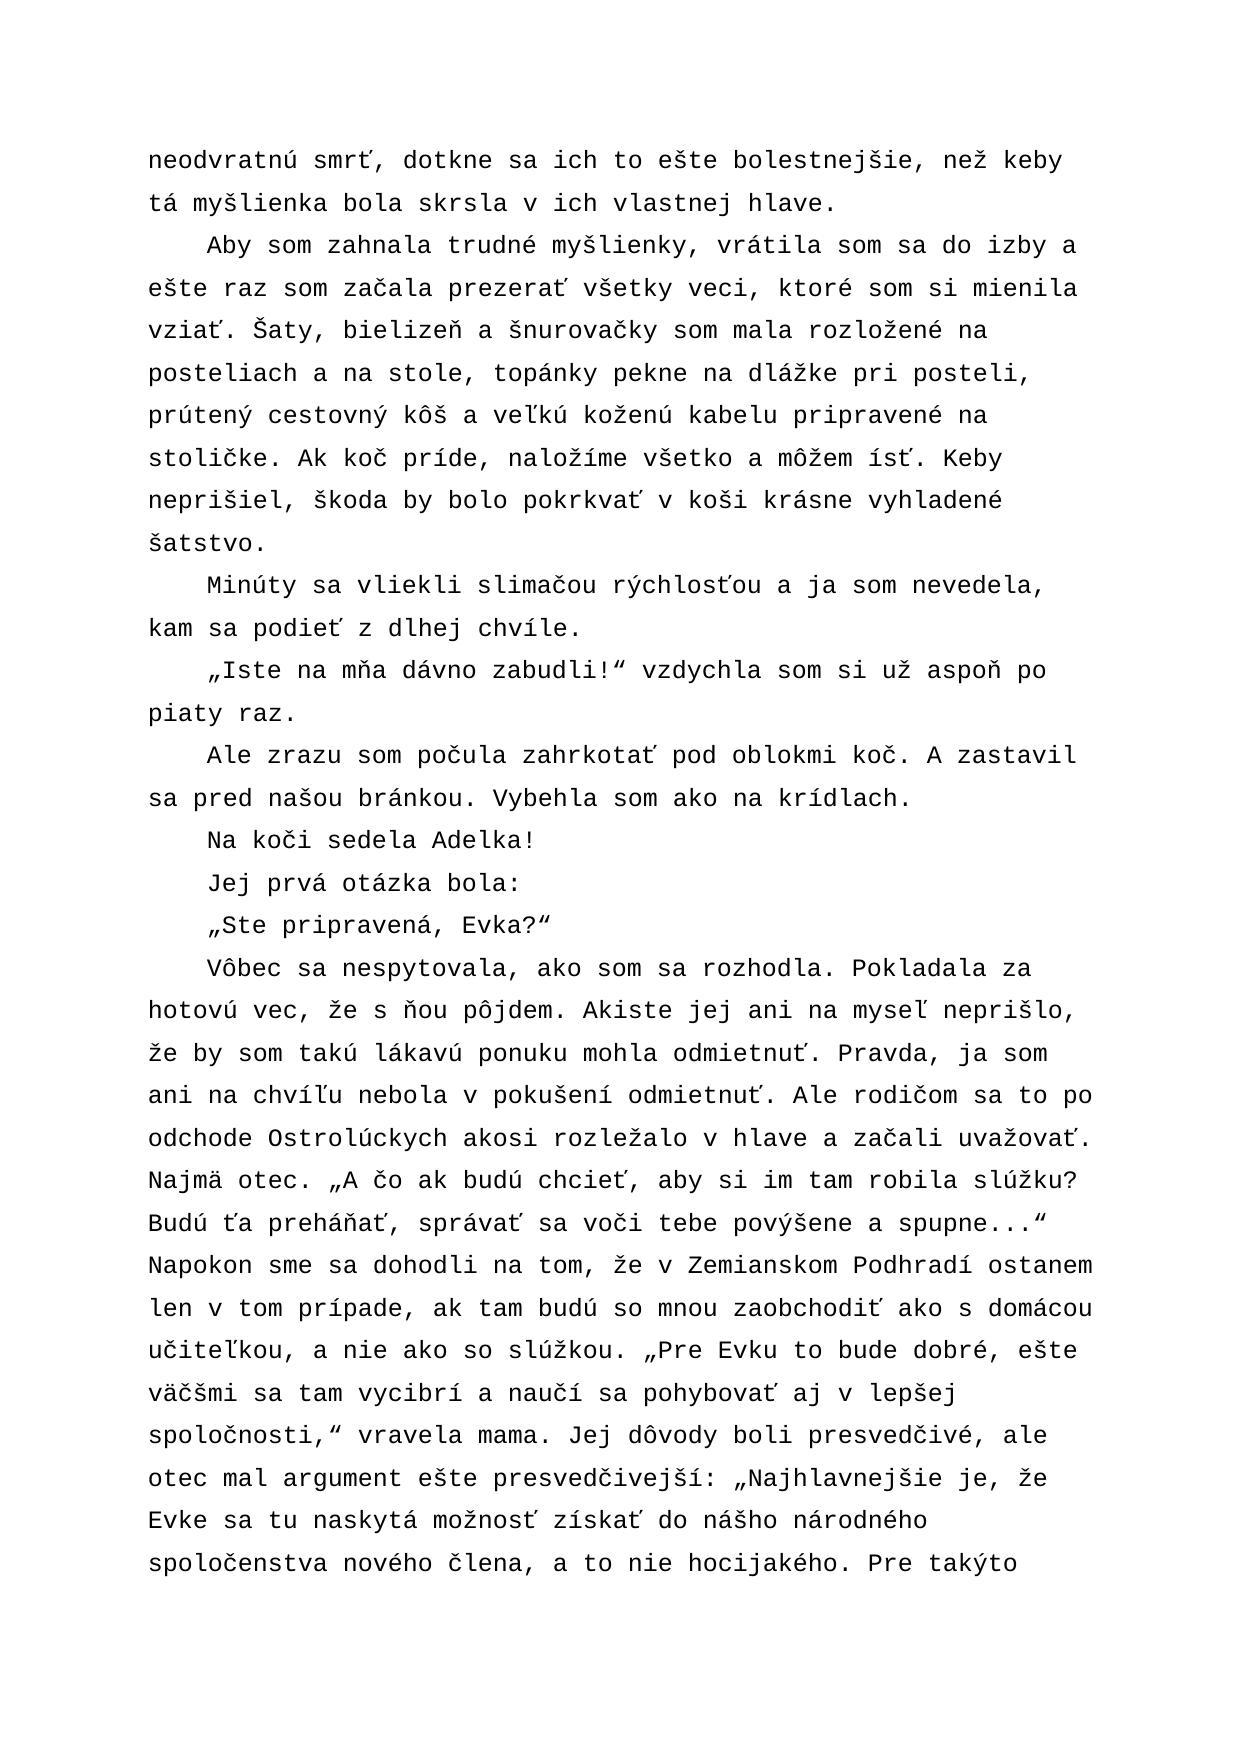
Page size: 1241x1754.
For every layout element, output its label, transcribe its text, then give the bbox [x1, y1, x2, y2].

text Na koči sedela Adelka! [148, 828, 1093, 856]
text „Iste na mňa dávno zabudli!“ vzdychla som si už aspoň po piaty raz. [148, 658, 1093, 728]
text neodvratnú smrť, dotkne sa ich to ešte bolestnejšie, než keby tá myšlienka bola skrsla v ich vlastnej hlave. [148, 148, 1093, 218]
text Ale zrazu som počula zahrkotať pod oblokmi koč. A zastavil sa pred našou bránkou. Vybehla som ako na krídlach. [148, 743, 1093, 813]
text Aby som zahnala trudné myšlienky, vrátila som sa do izby a ešte raz som začala prezerať všetky veci, ktoré som si mienila vziať. Šaty, bielizeň a šnurovačky som mala rozložené na posteliach a na stole, topánky pekne na dlážke pri posteli, prútený cestovný kôš a veľkú koženú kabelu pripravené na stoličke. Ak koč príde, naložíme všetko a môžem ísť. Keby neprišiel, škoda by bolo pokrkvať v koši krásne vyhladené šatstvo. [148, 233, 1093, 558]
text Jej prvá otázka bola: [148, 870, 1093, 898]
text „Ste pripravená, Evka?“ [148, 913, 1093, 941]
text Vôbec sa nespytovala, ako som sa rozhodla. Pokladala za hotovú vec, že s ňou pôjdem. Akiste jej ani na myseľ neprišlo, že by som takú lákavú ponuku mohla odmietnuť. Pravda, ja som ani na chvíľu nebola v pokušení odmietnuť. Ale rodičom sa to po odchode Ostrolúckych akosi rozležalo v hlave a začali uvažovať. Najmä otec. „A čo ak budú chcieť, aby si im tam robila slúžku? Budú ťa preháňať, správať sa voči tebe povýšene a spupne...“ Napokon sme sa dohodli na tom, že v Zemianskom Podhradí ostanem len v tom prípade, ak tam budú so mnou zaobchodiť ako s domácou učiteľkou, a nie ako so slúžkou. „Pre Evku to bude dobré, ešte väčšmi sa tam vycibrí a naučí sa pohybovať aj v lepšej spoločnosti,“ vravela mama. Jej dôvody boli presvedčivé, ale otec mal argument ešte presvedčivejší: „Najhlavnejšie je, že Evke sa tu naskytá možnosť získať do nášho národného spoločenstva nového člena, a to nie hocijakého. Pre takýto [148, 955, 1093, 1578]
text Minúty sa vliekli slimačou rýchlosťou a ja som nevedela, kam sa podieť z dlhej chvíle. [148, 573, 1093, 643]
